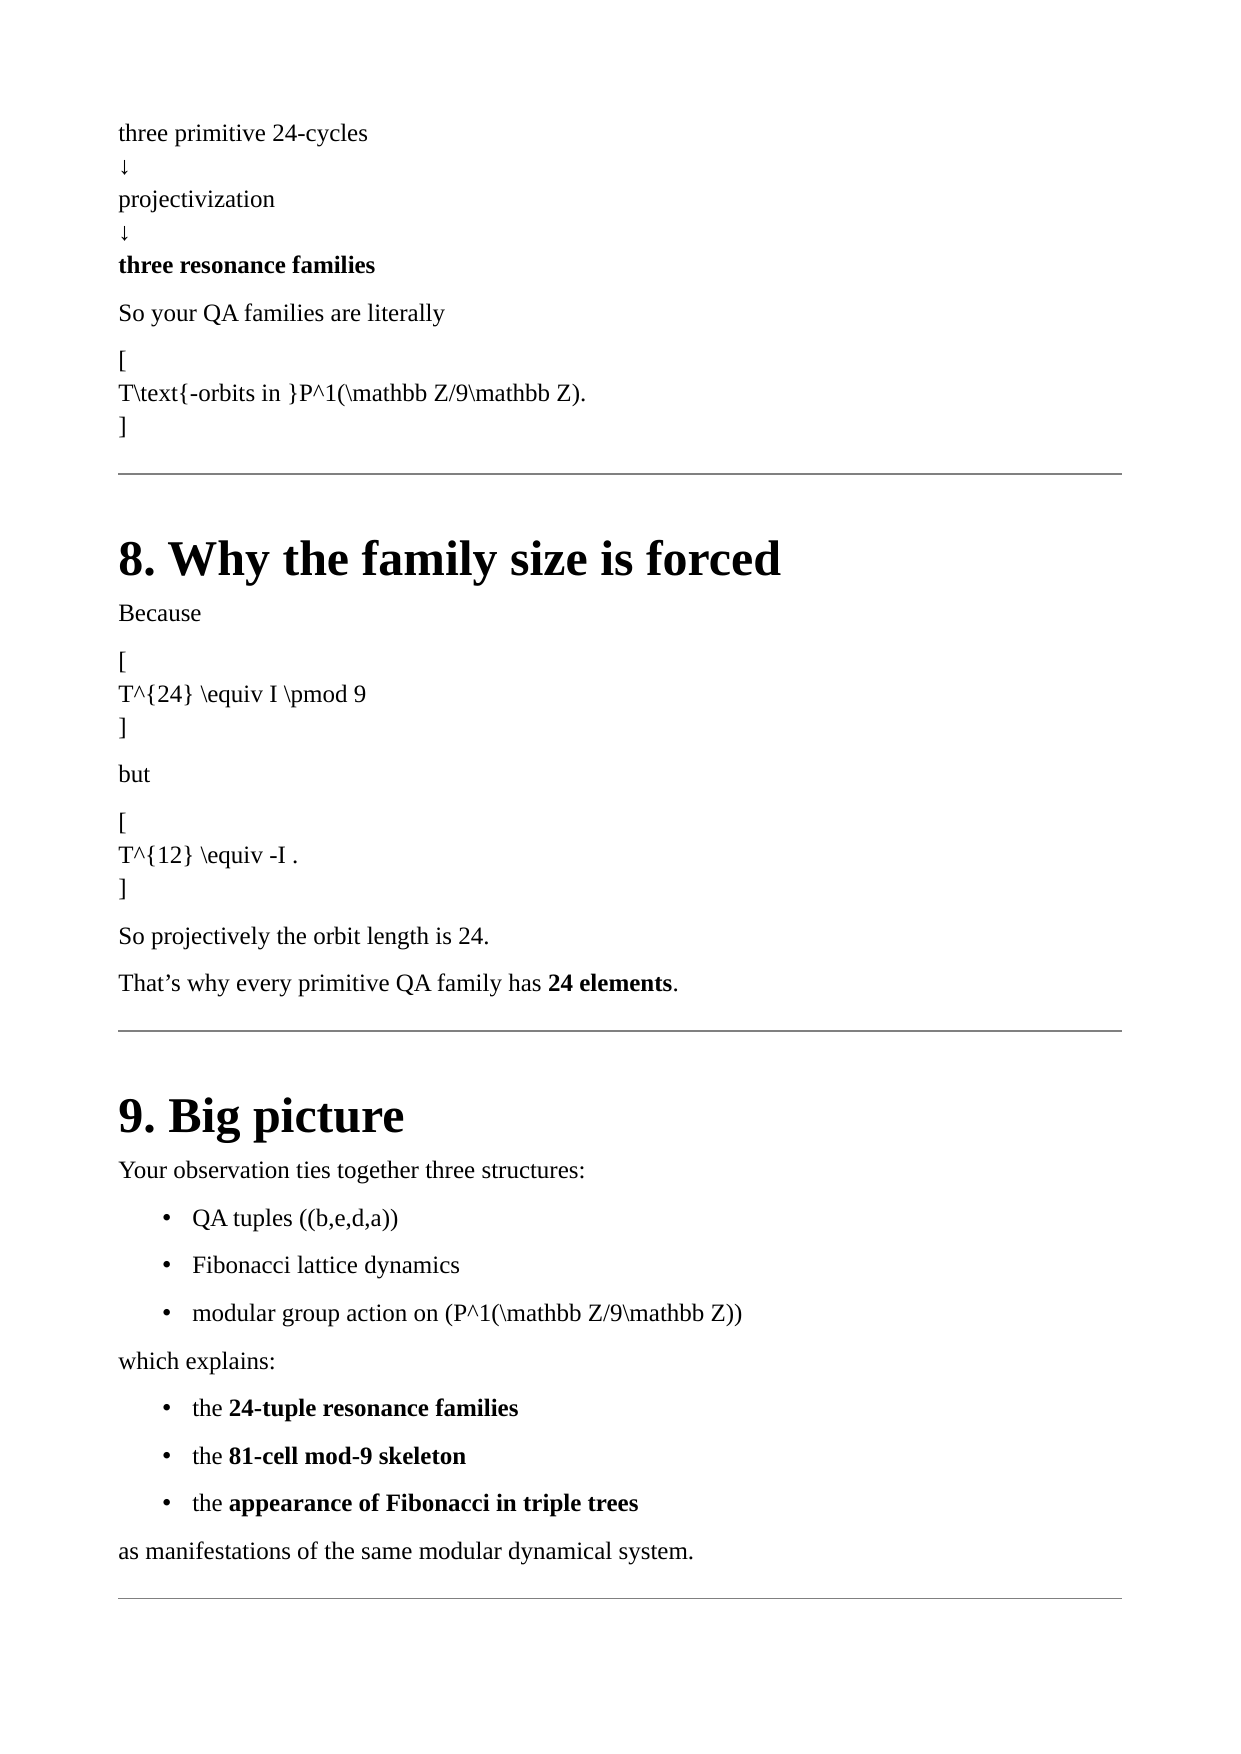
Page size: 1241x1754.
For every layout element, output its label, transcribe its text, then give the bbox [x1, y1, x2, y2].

text That’s why every primitive QA family has 24 elements. [118, 968, 1122, 997]
text three primitive 24-cycles ↓ projectivization ↓ three resonance families [118, 118, 1122, 279]
text [ T\text{-orbits in }P^1(\mathbb Z/9\mathbb Z). ] [118, 345, 1122, 440]
text Because [118, 598, 1122, 627]
text So your QA families are literally [118, 298, 1122, 327]
subtitle 8. Why the family size is forced [118, 528, 1122, 586]
list QA tuples ((b,e,d,a)) [162, 1203, 1122, 1232]
text [ T^{24} \equiv I \pmod 9 ] [118, 646, 1122, 741]
text [ T^{12} \equiv -I . ] [118, 807, 1122, 902]
text but [118, 759, 1122, 788]
text So projectively the orbit length is 24. [118, 921, 1122, 949]
list modular group action on (P^1(\mathbb Z/9\mathbb Z)) [162, 1298, 1122, 1327]
list the appearance of Fibonacci in triple trees [162, 1488, 1122, 1517]
list Fibonacci lattice dynamics [162, 1251, 1122, 1279]
text Your observation ties together three structures: [118, 1155, 1122, 1184]
subtitle 9. Big picture [118, 1085, 1122, 1143]
list the 81-cell mod-9 skeleton [162, 1441, 1122, 1470]
text as manifestations of the same modular dynamical system. [118, 1536, 1122, 1565]
list the 24-tuple resonance families [162, 1393, 1122, 1422]
text which explains: [118, 1346, 1122, 1374]
